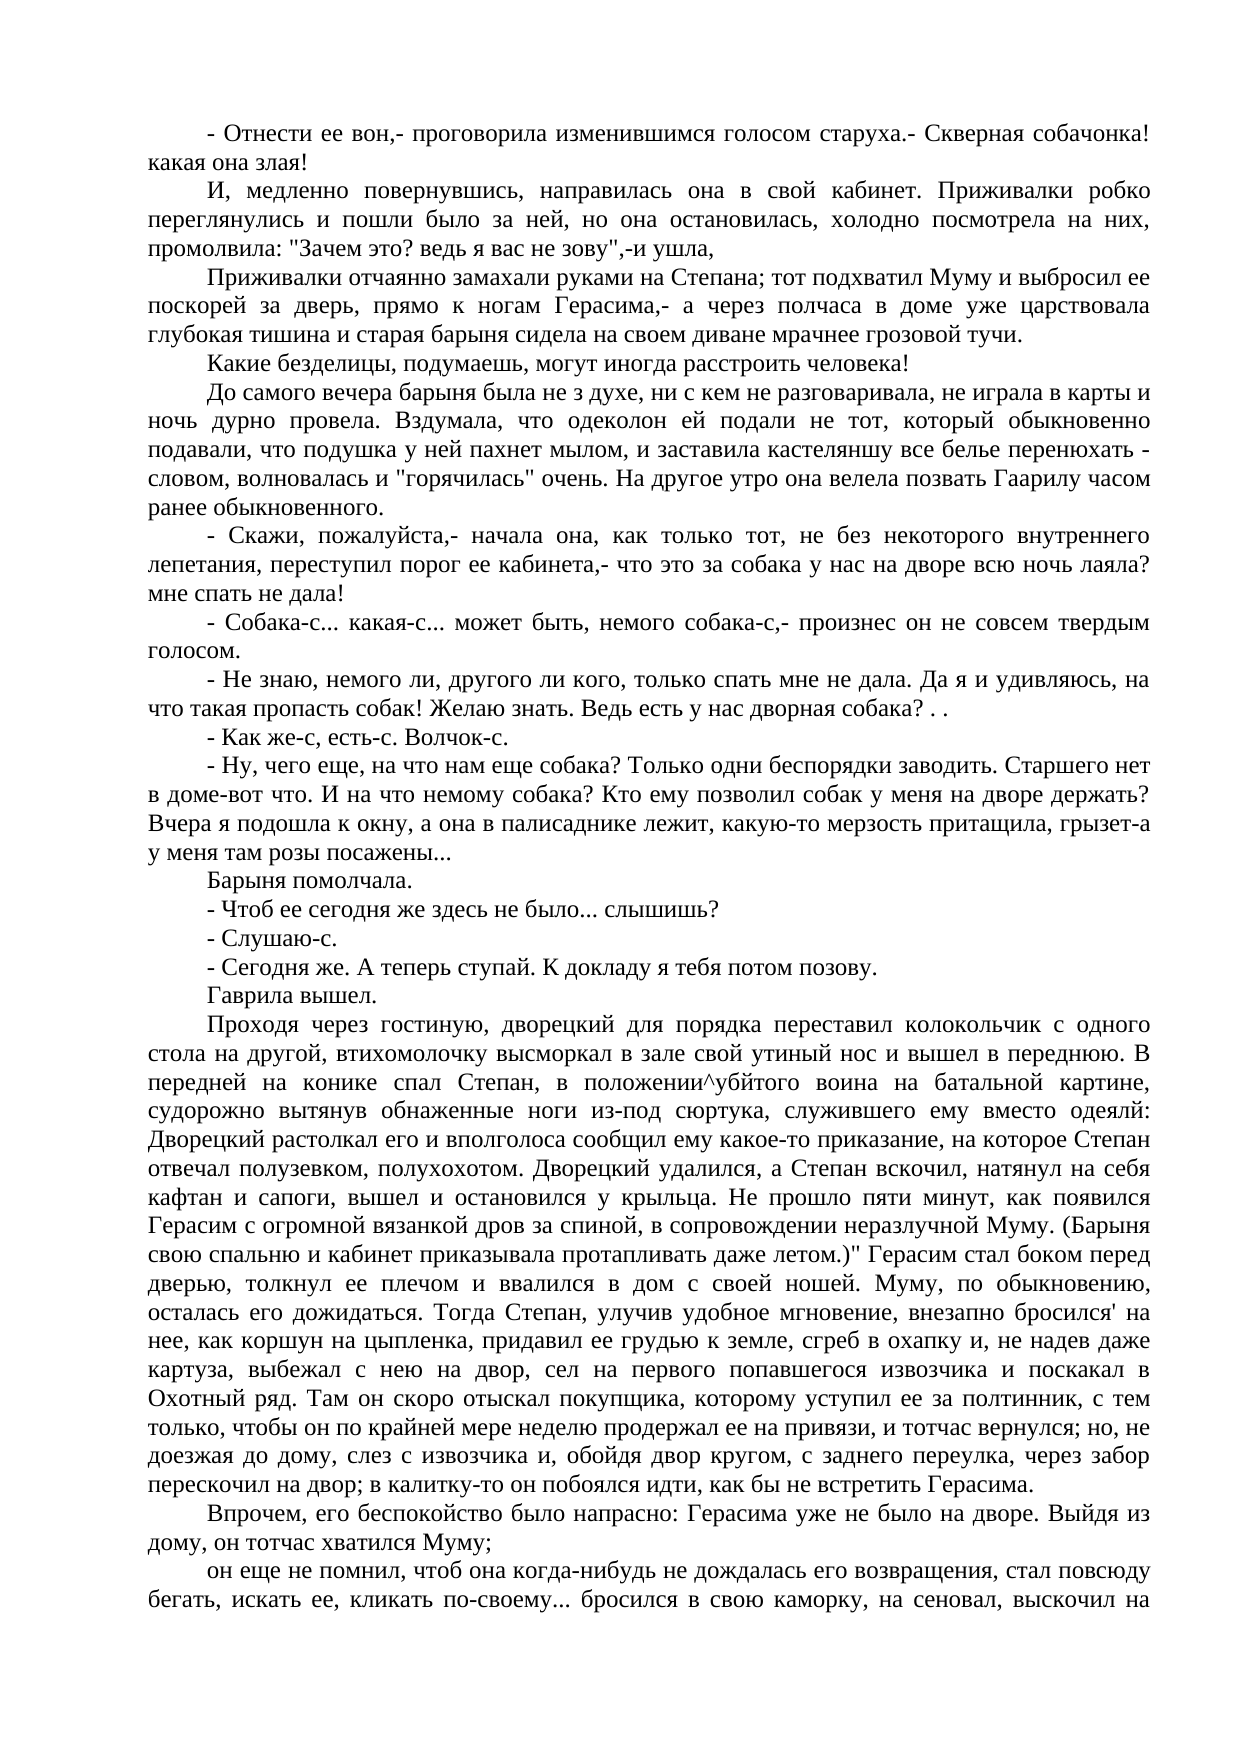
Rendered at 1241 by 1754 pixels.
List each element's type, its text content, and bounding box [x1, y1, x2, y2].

text Барыня помолчала. [148, 866, 1152, 894]
text Впрочем, его беспокойство было напрасно: Герасима уже не было на дворе. Выйдя из дому, он тотчас хватился Муму; [148, 1498, 1152, 1556]
text - Не знаю, немого ли, другого ли кого, только спать мне не дала. Да я и удивляюсь, на что такая пропасть собак! Желаю знать. Ведь есть у нас дворная собака? . . [148, 664, 1152, 722]
text - Скажи, пожалуйста,- начала она, как только тот, не без некоторого внутреннего лепетания, переступил порог ее кабинета,- что это за собака у нас на дворе всю ночь лаяла? мне спать не дала! [148, 521, 1152, 607]
text До самого вечера барыня была не з духе, ни с кем не разговаривала, не играла в карты и ночь дурно провела. Вздумала, что одеколон ей подали не тот, который обыкновенно подавали, что подушка у ней пахнет мылом, и заставила кастеляншу все белье перенюхать - словом, волновалась и "горячилась" очень. На другое утро она велела позвать Гаарилу часом ранее обыкновенного. [148, 377, 1152, 521]
text он еще не помнил, чтоб она когда-нибудь не дождалась его возвращения, стал повсюду бегать, искать ее, кликать по-своему... бросился в свою каморку, на сеновал, выскочил на [148, 1556, 1152, 1613]
text - Собака-с... какая-с... может быть, немого собака-с,- произнес он не совсем твердым голосом. [148, 607, 1152, 664]
text И, медленно повернувшись, направилась она в свой кабинет. Приживалки робко переглянулись и пошли было за ней, но она остановилась, холодно посмотрела на них, промолвила: "Зачем это? ведь я вас не зову",-и ушла, [148, 176, 1152, 262]
text Гаврила вышел. [148, 981, 1152, 1009]
text Приживалки отчаянно замахали руками на Степана; тот подхватил Муму и выбросил ее поскорей за дверь, прямо к ногам Герасима,- а через полчаса в доме уже царствовала глубокая тишина и старая барыня сидела на своем диване мрачнее грозовой тучи. [148, 262, 1152, 348]
text - Отнести ее вон,- проговорила изменившимся голосом старуха.- Скверная собачонка! какая она злая! [148, 118, 1152, 176]
text - Ну, чего еще, на что нам еще собака? Только одни беспорядки заводить. Старшего нет в доме-вот что. И на что немому собака? Кто ему позволил собак у меня на дворе держать? Вчера я подошла к окну, а она в палисаднике лежит, какую-то мерзость притащила, грызет-а у меня там розы посажены... [148, 751, 1152, 866]
text Проходя через гостиную, дворецкий для порядка переставил колокольчик с одного стола на другой, втихомолочку высморкал в зале свой утиный нос и вышел в переднюю. В передней на конике спал Степан, в положении^убйтого воина на батальной картине, судорожно вытянув обнаженные ноги из-под сюртука, служившего ему вместо одеялй: Дворецкий растолкал его и вполголоса сообщил ему какое-то приказание, на которое Степан отвечал полузевком, полухохотом. Дворецкий удалился, а Степан вскочил, натянул на себя кафтан и сапоги, вышел и остановился у крыльца. Не прошло пяти минут, как появился Герасим с огромной вязанкой дров за спиной, в сопровождении неразлучной Муму. (Барыня свою спальню и кабинет приказывала протапливать даже летом.)" Герасим стал боком перед дверью, толкнул ее плечом и ввалился в дом с своей ношей. Муму, по обыкновению, осталась его дожидаться. Тогда Степан, улучив удобное мгновение, внезапно бросился' на нее, как коршун на цыпленка, придавил ее грудью к земле, сгреб в охапку и, не надев даже картуза, выбежал с нею на двор, сел на первого попавшегося извозчика и поскакал в Охотный ряд. Там он скоро отыскал покупщика, которому уступил ее за полтинник, с тем только, чтобы он по крайней мере неделю продержал ее на привязи, и тотчас вернулся; но, не доезжая до дому, слез с извозчика и, обойдя двор кругом, с заднего переулка, через забор перескочил на двор; в калитку-то он побоялся идти, как бы не встретить Герасима. [148, 1009, 1152, 1498]
text Какие безделицы, подумаешь, могут иногда расстроить человека! [148, 348, 1152, 377]
text - Сегодня же. А теперь ступай. К докладу я тебя потом позову. [148, 952, 1152, 981]
text - Слушаю-с. [148, 923, 1152, 952]
text - Чтоб ее сегодня же здесь не было... слышишь? [148, 894, 1152, 923]
text - Как же-с, есть-с. Волчок-с. [148, 722, 1152, 751]
